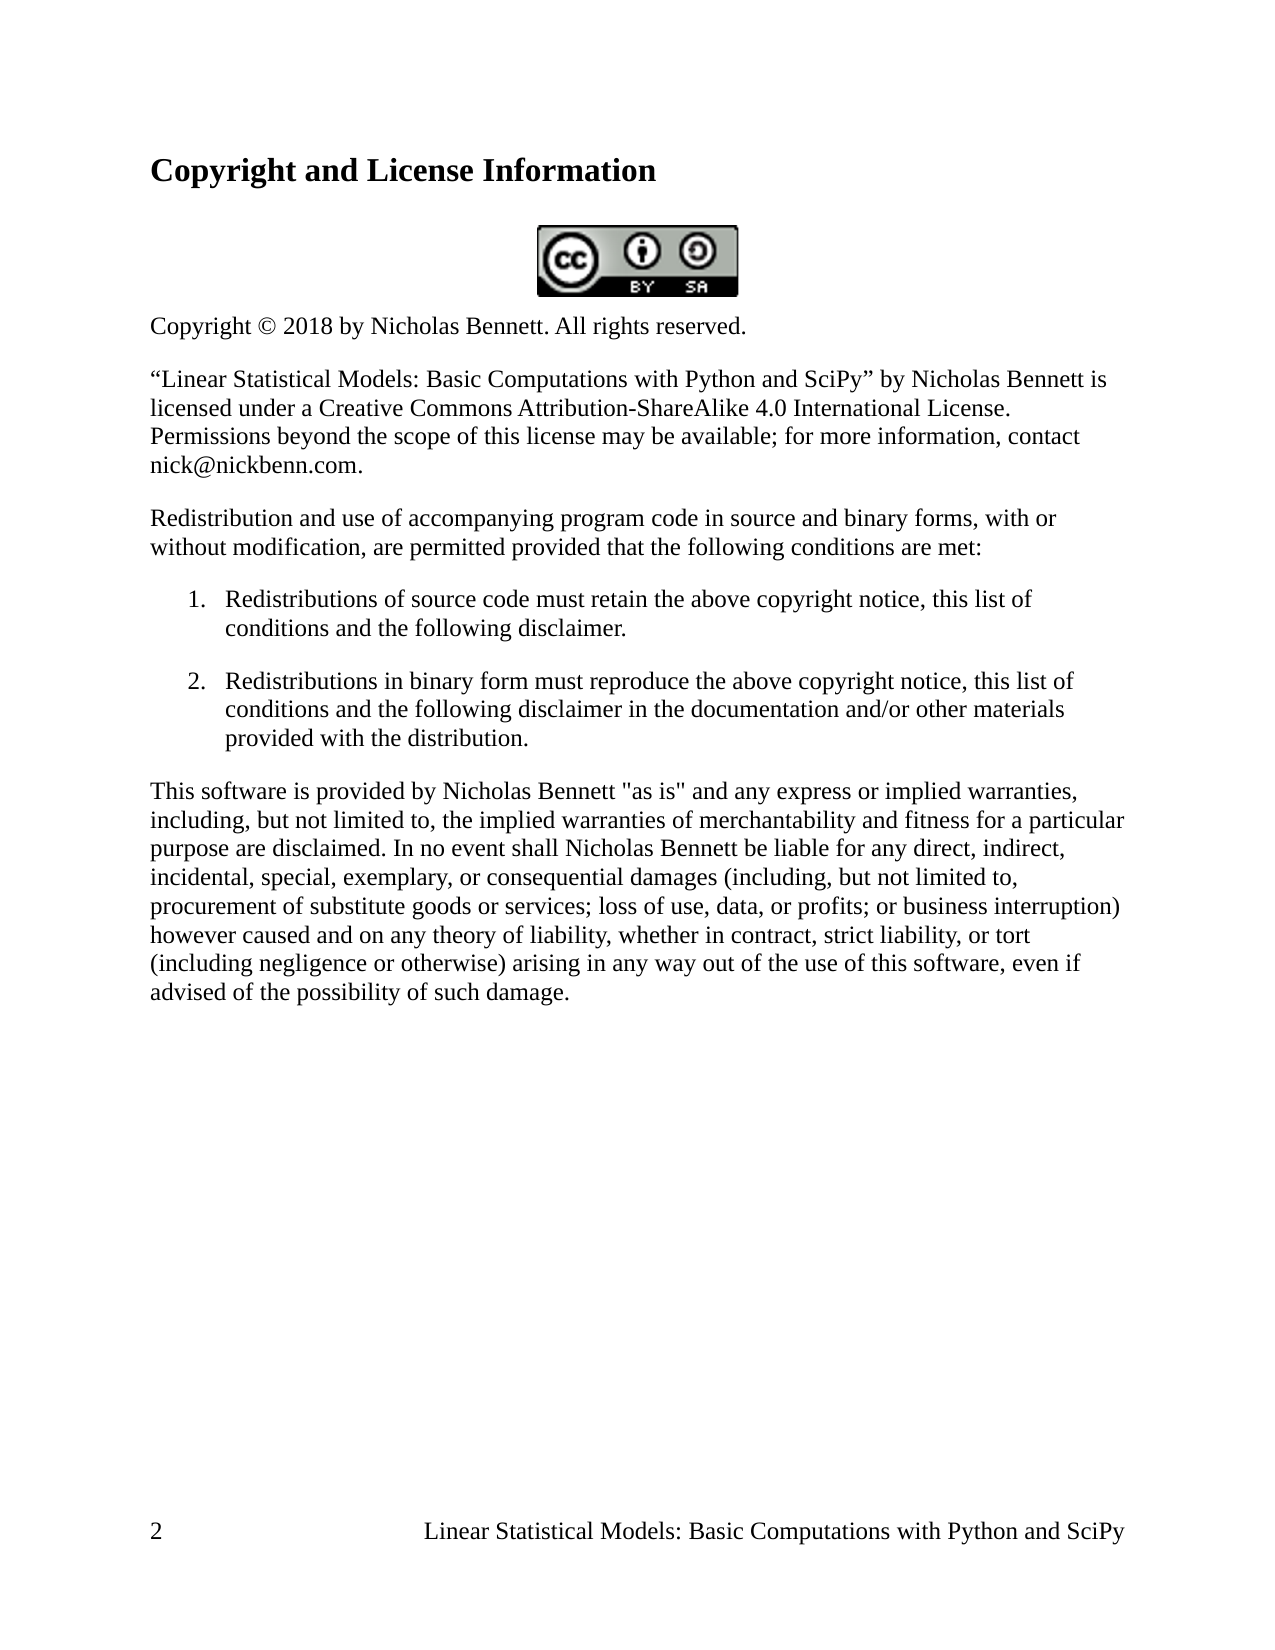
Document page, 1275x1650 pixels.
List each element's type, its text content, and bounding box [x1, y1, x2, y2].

text Redistribution and use of accompanying program code in source and binary forms, with or without modification, are permitted provided that the following conditions are met: [150, 503, 1125, 560]
text “Linear Statistical Models: Basic Computations with Python and SciPy” by Nicholas Bennett is licensed under a Creative Commons Attribution-ShareAlike 4.0 International License. Permissions beyond the scope of this license may be available; for more information, contact nick@nickbenn.com. [150, 364, 1125, 479]
list Redistributions of source code must retain the above copyright notice, this list of conditions and the following disclaimer. [187, 584, 1125, 642]
subtitle Copyright and License Information [150, 150, 1125, 188]
list Redistributions in binary form must reproduce the above copyright notice, this list of conditions and the following disclaimer in the documentation and/or other materials provided with the distribution. [187, 666, 1125, 752]
text Copyright © 2018 by Nicholas Bennett. All rights reserved. [150, 212, 1125, 340]
picture [537, 225, 739, 297]
text This software is provided by Nicholas Bennett "as is" and any express or implied warranties, including, but not limited to, the implied warranties of merchantability and fitness for a particular purpose are disclaimed. In no event shall Nicholas Bennett be liable for any direct, indirect, incidental, special, exemplary, or consequential damages (including, but not limited to, procurement of substitute goods or services; loss of use, data, or profits; or business interruption) however caused and on any theory of liability, whether in contract, strict liability, or tort (including negligence or otherwise) arising in any way out of the use of this software, even if advised of the possibility of such damage. [150, 776, 1125, 1006]
